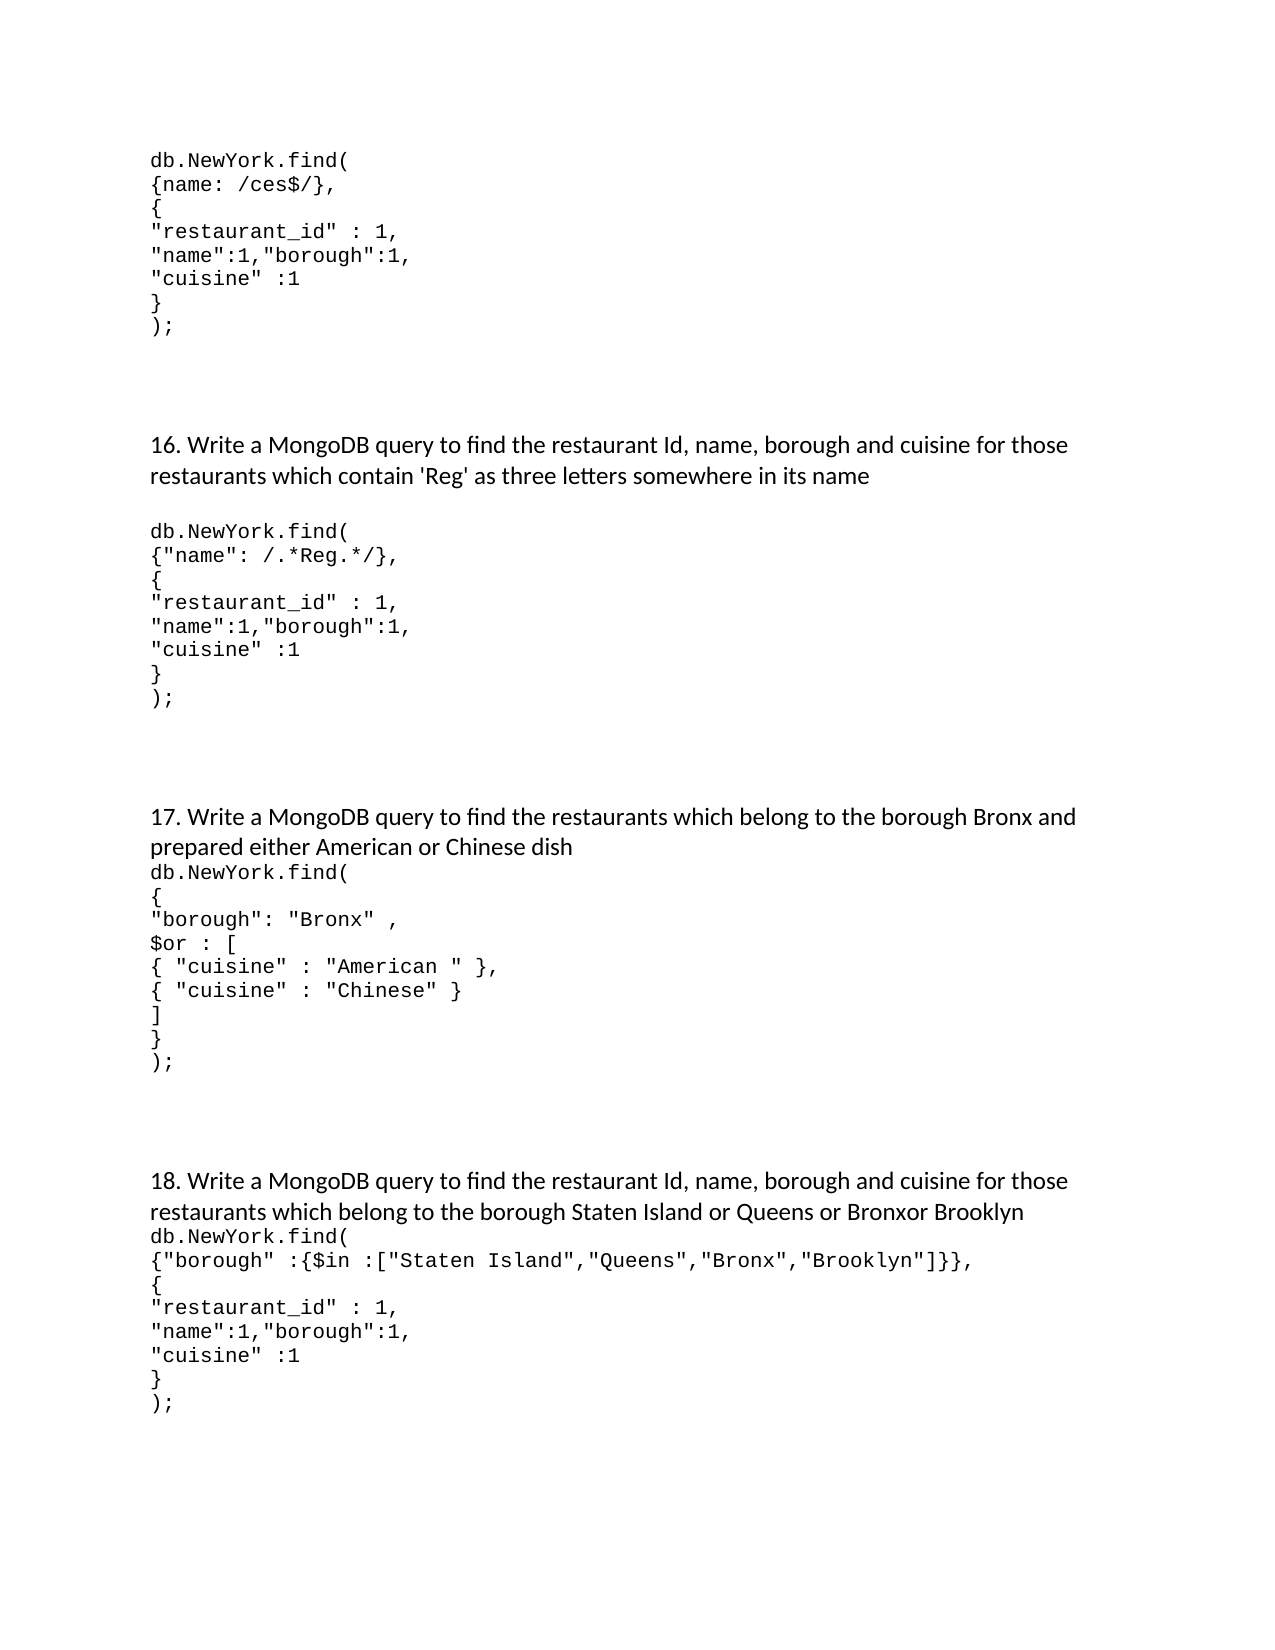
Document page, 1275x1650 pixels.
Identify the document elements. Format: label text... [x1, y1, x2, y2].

text { [150, 1274, 1125, 1297]
text } [150, 663, 1125, 687]
text {"borough" :{$in :["Staten Island","Queens","Bronx","Brooklyn"]}}, [150, 1250, 1125, 1274]
text "name":1,"borough":1, [150, 244, 1125, 268]
text 16. Write a MongoDB query to find the restaurant Id, name, borough and cuisine for those restaurants which contain 'Reg' as three letters somewhere in its name [150, 430, 1125, 491]
text { [150, 886, 1125, 909]
text "restaurant_id" : 1, [150, 221, 1125, 244]
text 17. Write a MongoDB query to find the restaurants which belong to the borough Bronx and prepared either American or Chinese dish [150, 801, 1125, 862]
text ); [150, 1392, 1125, 1416]
text db.NewYork.find( [150, 862, 1125, 886]
text ); [150, 687, 1125, 710]
text { [150, 568, 1125, 592]
text "restaurant_id" : 1, [150, 1297, 1125, 1321]
text { "cuisine" : "Chinese" } [150, 980, 1125, 1004]
text ); [150, 316, 1125, 339]
text } [150, 292, 1125, 316]
text "name":1,"borough":1, [150, 1321, 1125, 1344]
text } [150, 1368, 1125, 1392]
text "cuisine" :1 [150, 639, 1125, 663]
text db.NewYork.find( [150, 1226, 1125, 1250]
text {"name": /.*Reg.*/}, [150, 545, 1125, 568]
text ] [150, 1004, 1125, 1027]
text "name":1,"borough":1, [150, 616, 1125, 639]
text $or : [ [150, 933, 1125, 957]
text { "cuisine" : "American " }, [150, 957, 1125, 980]
text "cuisine" :1 [150, 1344, 1125, 1368]
text 18. Write a MongoDB query to find the restaurant Id, name, borough and cuisine for those restaurants which belong to the borough Staten Island or Queens or Bronxor Brooklyn [150, 1165, 1125, 1226]
text } [150, 1027, 1125, 1051]
text db.NewYork.find( [150, 521, 1125, 545]
text { [150, 197, 1125, 221]
text "restaurant_id" : 1, [150, 592, 1125, 616]
text "borough": "Bronx" , [150, 909, 1125, 933]
text ); [150, 1051, 1125, 1075]
text "cuisine" :1 [150, 268, 1125, 292]
text db.NewYork.find( [150, 150, 1125, 174]
text {name: /ces$/}, [150, 174, 1125, 197]
